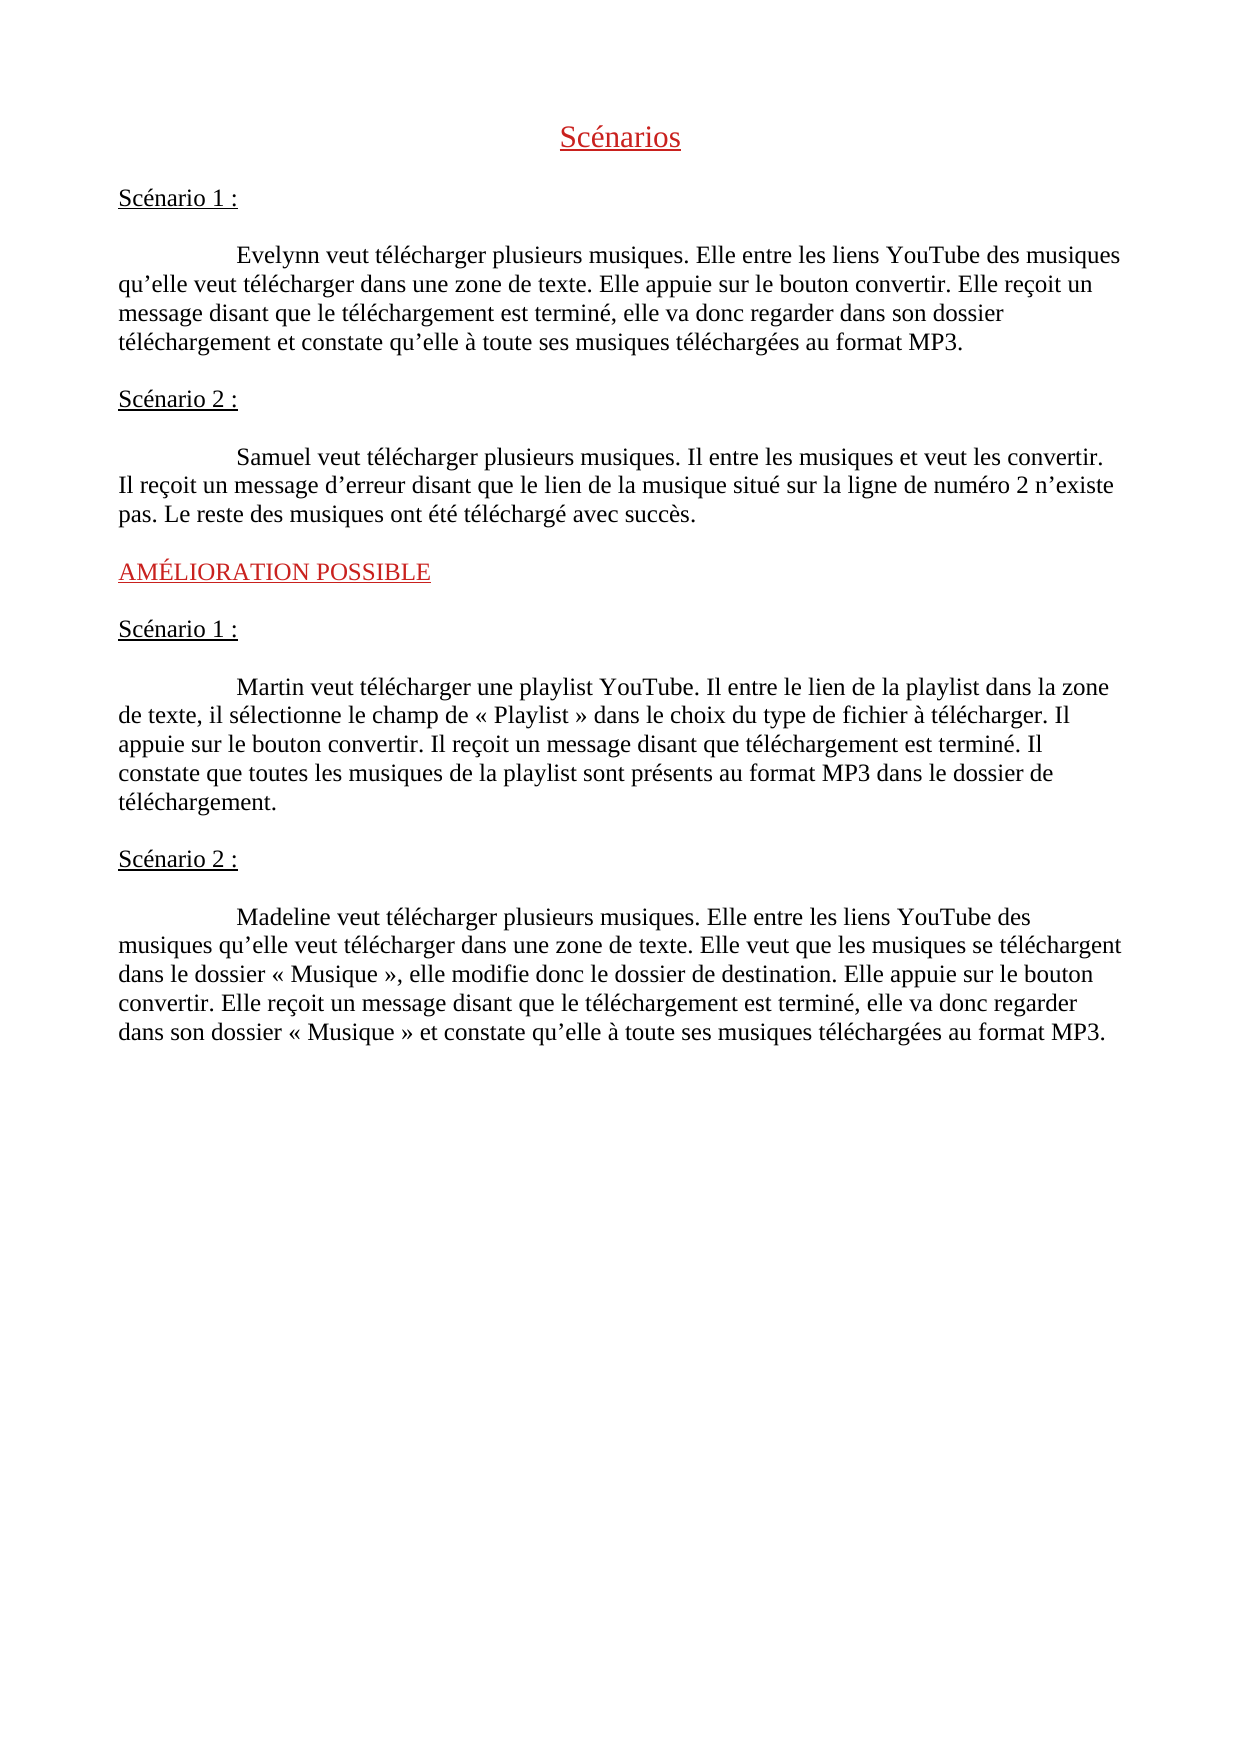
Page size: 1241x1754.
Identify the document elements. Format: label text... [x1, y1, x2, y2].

text Martin veut télécharger une playlist YouTube. Il entre le lien de la playlist dans la zone de texte, il sélectionne le champ de « Playlist » dans le choix du type de fichier à télécharger. Il appuie sur le bouton convertir. Il reçoit un message disant que téléchargement est terminé. Il constate que toutes les musiques de la playlist sont présents au format MP3 dans le dossier de téléchargement. [118, 672, 1122, 815]
text Scénario 2 : [118, 384, 1122, 413]
text Scénario 2 : [118, 844, 1122, 873]
text AMÉLIORATION POSSIBLE [118, 557, 1122, 585]
text Scénario 1 : [118, 614, 1122, 643]
text Samuel veut télécharger plusieurs musiques. Il entre les musiques et veut les convertir. Il reçoit un message d’erreur disant que le lien de la musique situé sur la ligne de numéro 2 n’existe pas. Le reste des musiques ont été téléchargé avec succès. [118, 442, 1122, 528]
text Evelynn veut télécharger plusieurs musiques. Elle entre les liens YouTube des musiques qu’elle veut télécharger dans une zone de texte. Elle appuie sur le bouton convertir. Elle reçoit un message disant que le téléchargement est terminé, elle va donc regarder dans son dossier téléchargement et constate qu’elle à toute ses musiques téléchargées au format MP3. [118, 240, 1122, 355]
text Scénario 1 : [118, 183, 1122, 212]
text Madeline veut télécharger plusieurs musiques. Elle entre les liens YouTube des musiques qu’elle veut télécharger dans une zone de texte. Elle veut que les musiques se téléchargent dans le dossier « Musique », elle modifie donc le dossier de destination. Elle appuie sur le bouton convertir. Elle reçoit un message disant que le téléchargement est terminé, elle va donc regarder dans son dossier « Musique » et constate qu’elle à toute ses musiques téléchargées au format MP3. [118, 902, 1122, 1045]
text Scénarios [118, 118, 1122, 154]
